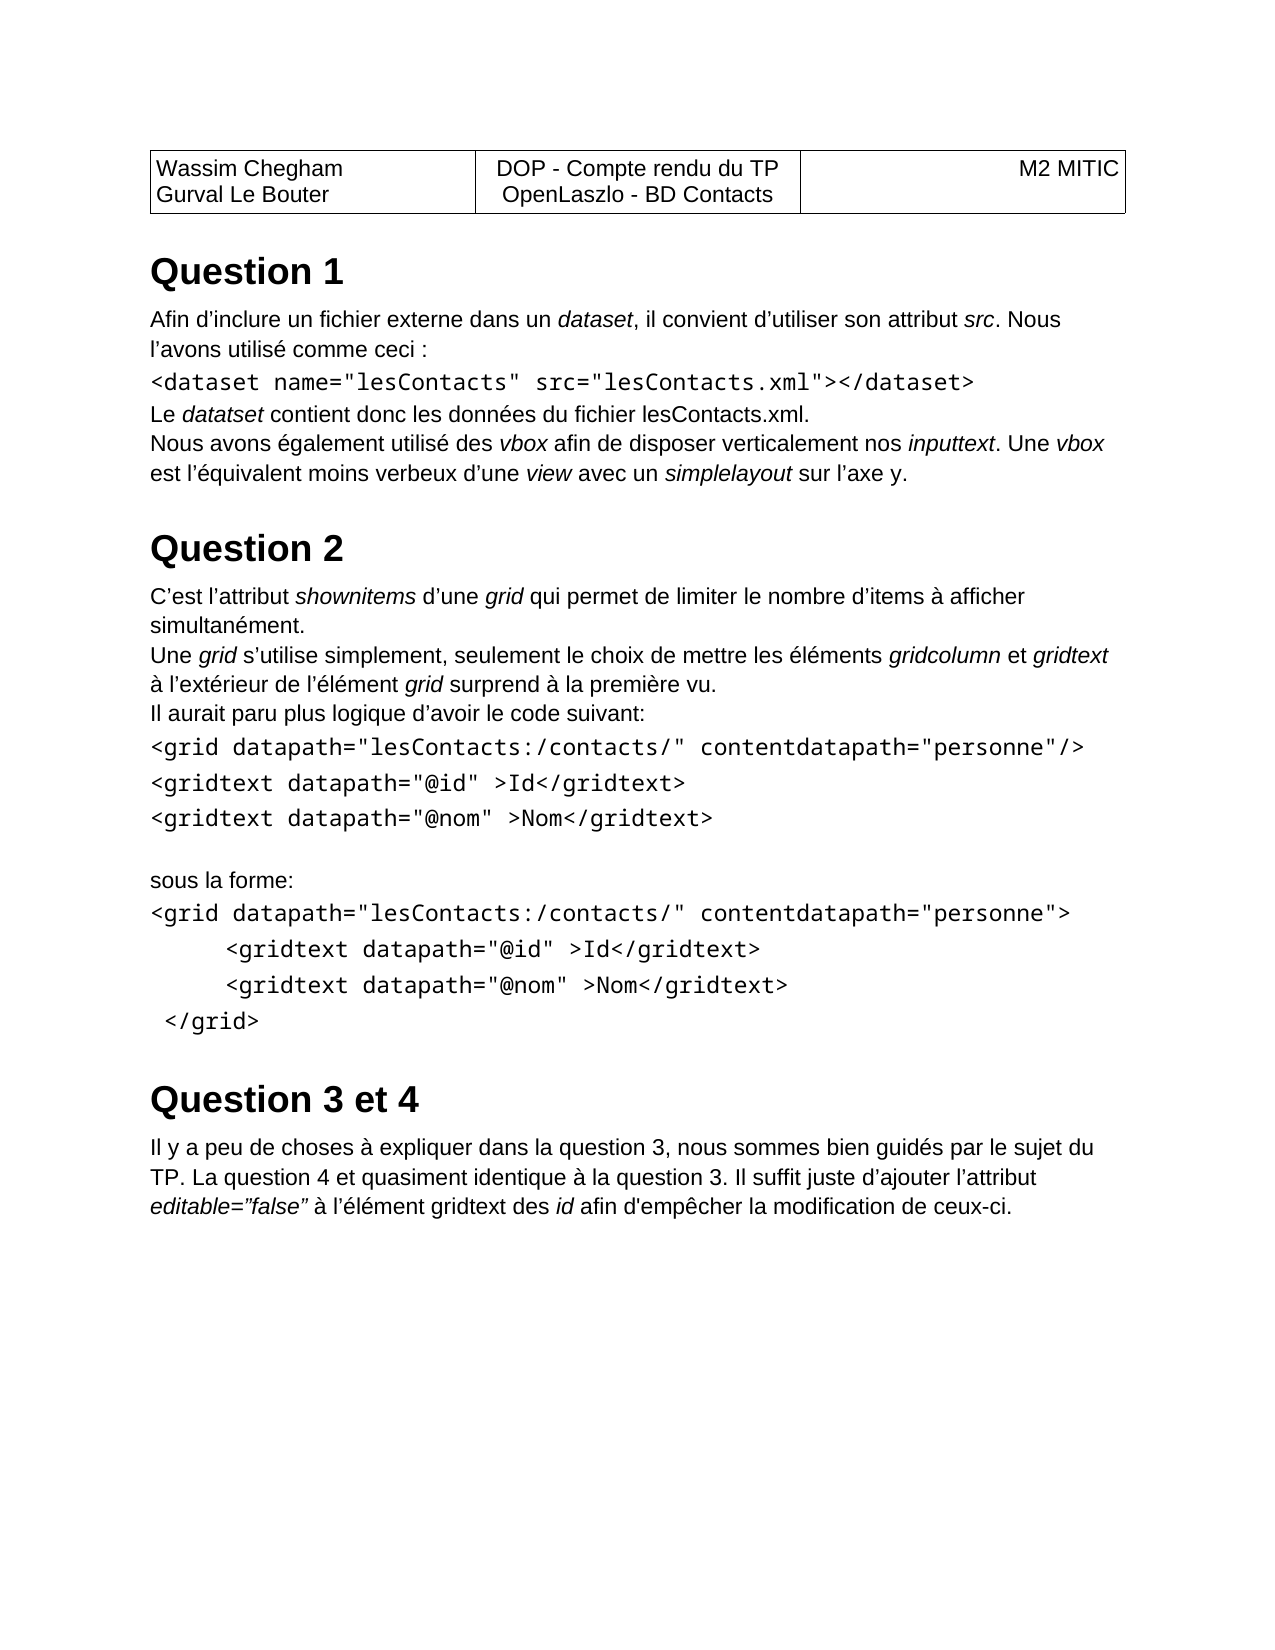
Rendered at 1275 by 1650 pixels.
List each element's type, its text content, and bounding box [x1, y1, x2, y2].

text <grid datapath="lesContacts:/contacts/" contentdatapath="personne"/> [150, 731, 1125, 762]
text Une grid s’utilise simplement, seulement le choix de mettre les éléments gridcolumn et gridtext à l’extérieur de l’élément grid surprend à la première vu. [150, 642, 1125, 697]
table_header Wassim Chegham Gurval Le Bouter [151, 151, 475, 213]
text <gridtext datapath="@nom" >Nom</gridtext> [150, 802, 1125, 834]
text <gridtext datapath="@nom" >Nom</gridtext> [150, 969, 1125, 1000]
text Il aurait paru plus logique d’avoir le code suivant: [150, 701, 1125, 727]
text Le datatset contient donc les données du fichier lesContacts.xml. [150, 402, 1125, 427]
text Afin d’inclure un fichier externe dans un dataset, il convient d’utiliser son attribut src. Nous l’avons utilisé comme ceci : [150, 307, 1125, 362]
text <gridtext datapath="@id" >Id</gridtext> [150, 766, 1125, 798]
text <grid datapath="lesContacts:/contacts/" contentdatapath="personne"> [150, 897, 1125, 928]
text <gridtext datapath="@id" >Id</gridtext> [150, 933, 1125, 964]
table_header DOP - Compte rendu du TP OpenLaszlo - BD Contacts [476, 151, 800, 213]
subtitle Question 2 [150, 527, 1125, 569]
subtitle Question 1 [150, 250, 1125, 292]
text C’est l’attribut shownitems d’une grid qui permet de limiter le nombre d’items à afficher simultanément. [150, 584, 1125, 639]
table_header M2 MITIC [801, 151, 1125, 213]
text sous la forme: [150, 868, 1125, 893]
text </grid> [150, 1005, 1125, 1036]
subtitle Question 3 et 4 [150, 1078, 1125, 1120]
text Nous avons également utilisé des vbox afin de disposer verticalement nos inputtext. Une vbox est l’équivalent moins verbeux d’une view avec un simplelayout sur l’axe y. [150, 431, 1125, 486]
text <dataset name="lesContacts" src="lesContacts.xml"></dataset> [150, 366, 1125, 397]
text Il y a peu de choses à expliquer dans la question 3, nous sommes bien guidés par le sujet du TP. La question 4 et quasiment identique à la question 3. Il suffit juste d’ajouter l’attribut editable=”false” à l’élément gridtext des id afin d'empêcher la modification de ceux-ci. [150, 1135, 1125, 1219]
